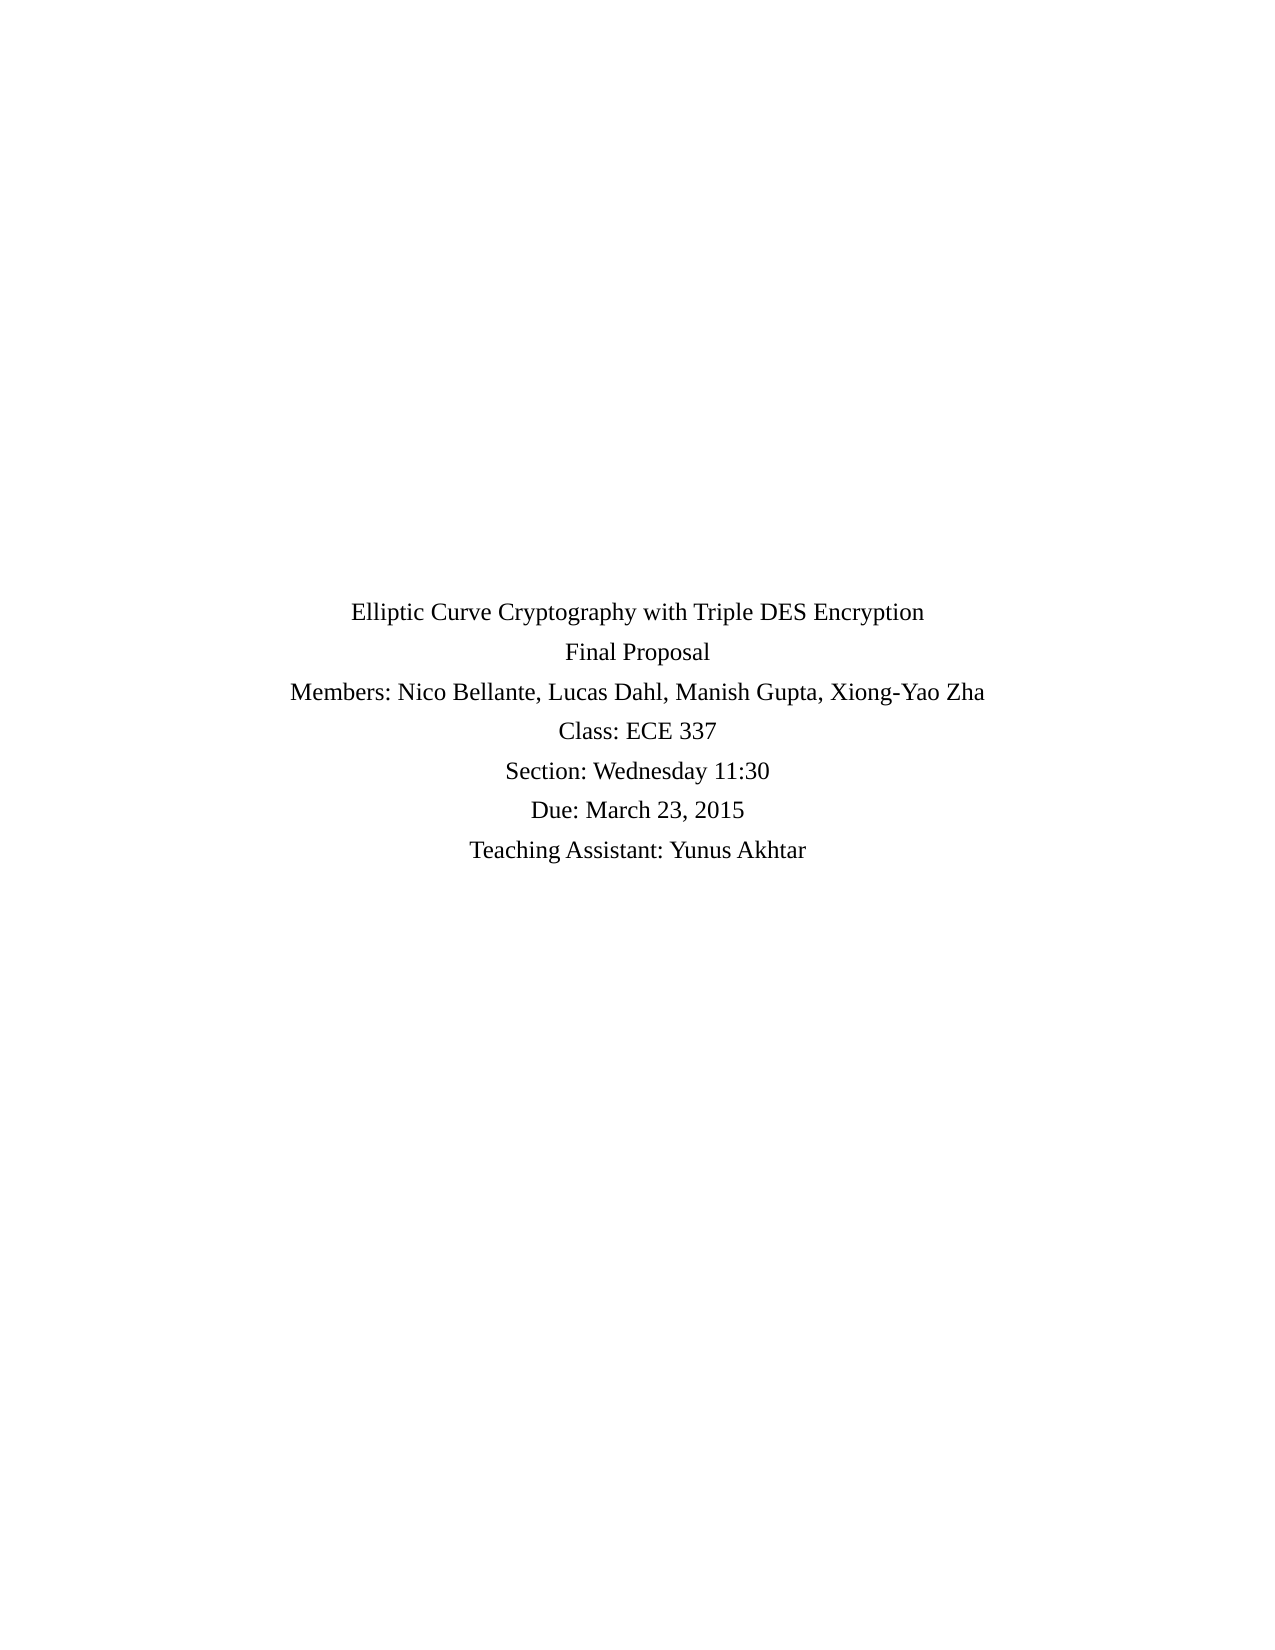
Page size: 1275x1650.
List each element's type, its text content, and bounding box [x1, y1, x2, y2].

text Section: Wednesday 11:30 [112, 756, 1162, 784]
text Final Proposal [112, 637, 1162, 666]
text Members: Nico Bellante, Lucas Dahl, Manish Gupta, Xiong-Yao Zha [112, 677, 1162, 705]
text Elliptic Curve Cryptography with Triple DES Encryption [112, 597, 1162, 626]
text Teaching Assistant: Yunus Akhtar [112, 835, 1162, 864]
text Class: ECE 337 [112, 716, 1162, 745]
text Due: March 23, 2015 [112, 795, 1162, 824]
